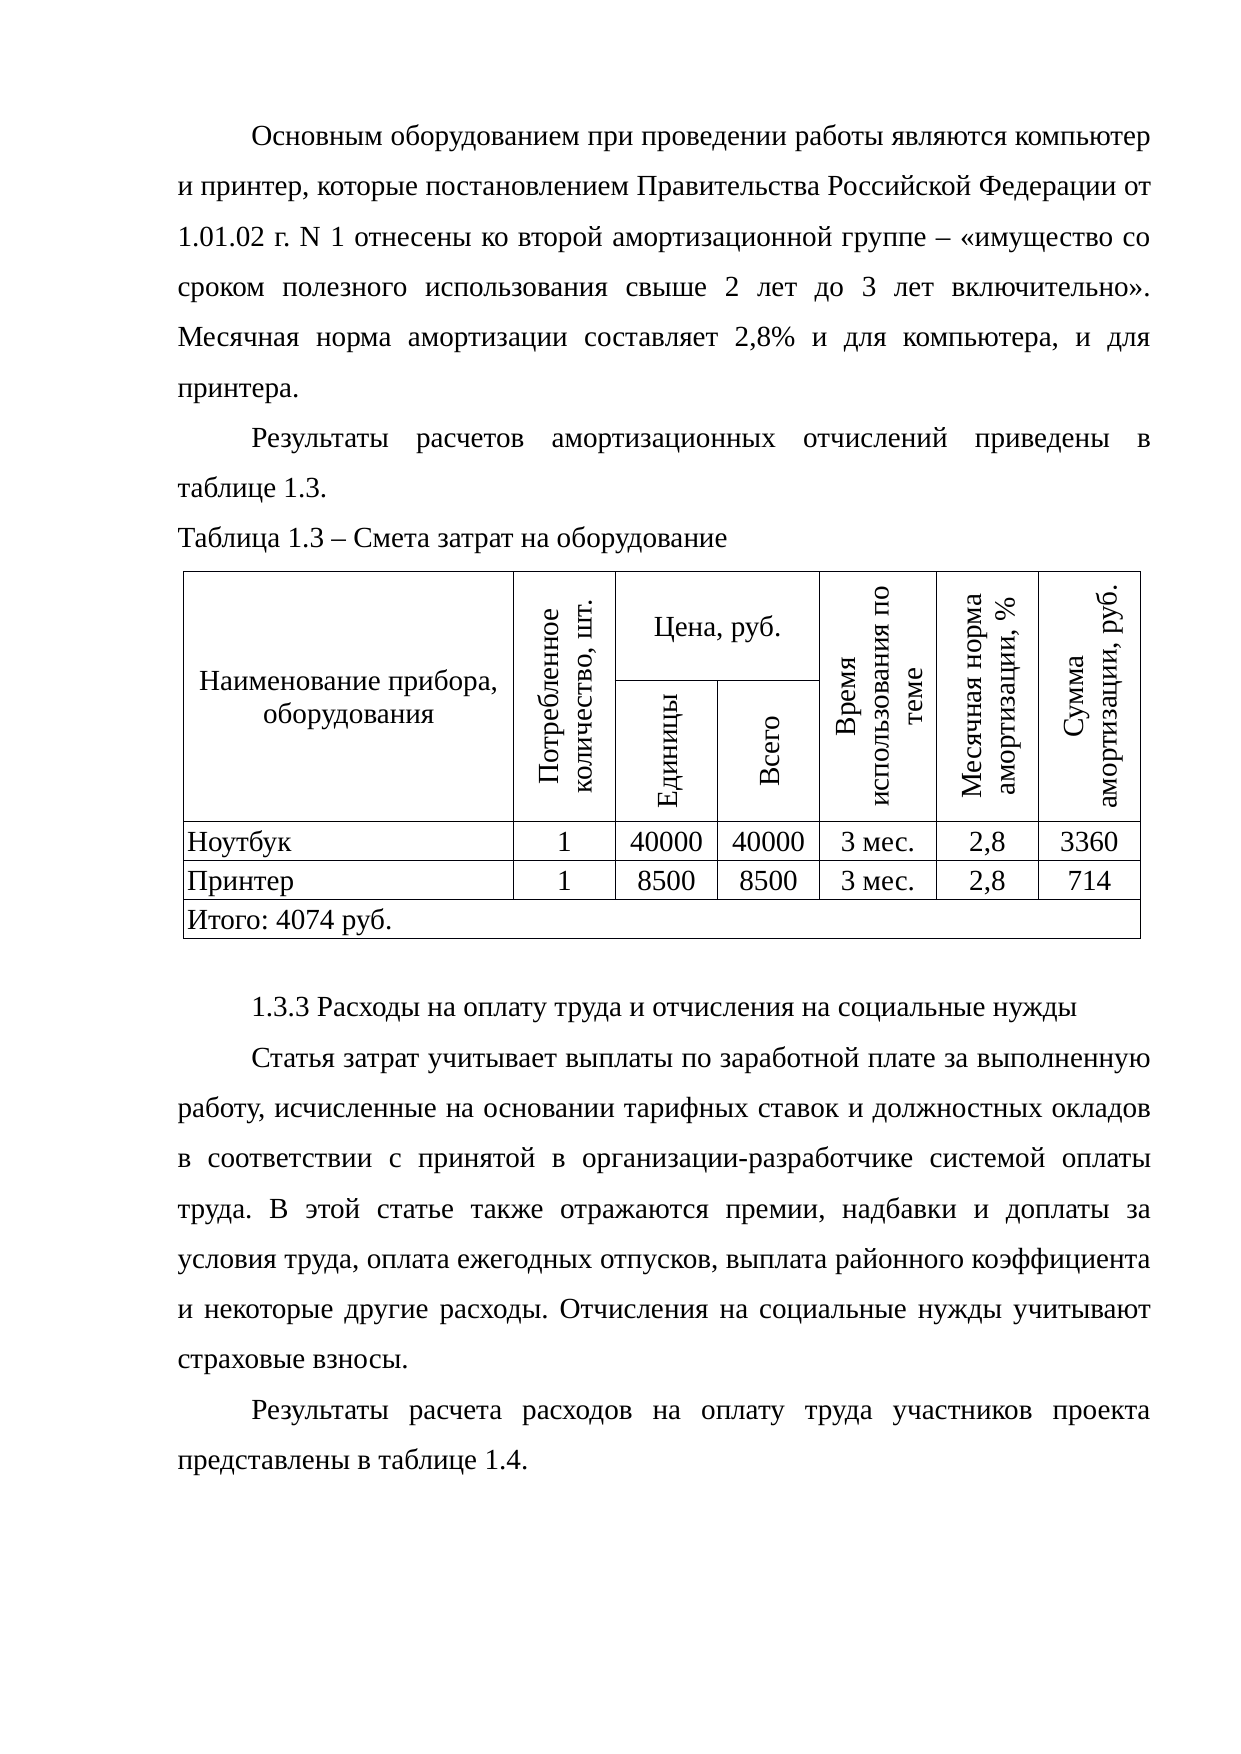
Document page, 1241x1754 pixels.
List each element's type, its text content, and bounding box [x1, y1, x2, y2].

table_cell 40000 [718, 822, 819, 860]
table_cell Всего [718, 681, 819, 821]
table_cell 8500 [718, 861, 819, 899]
table_cell Итого: 4074 руб. [184, 900, 1140, 938]
table_cell 2,8 [937, 822, 1038, 860]
table_header Сумма амортизации, руб. [1039, 572, 1140, 821]
table_cell 2,8 [937, 861, 1038, 899]
table_cell 1 [514, 822, 615, 860]
text 1.3.3 Расходы на оплату труда и отчисления на социальные нужды [177, 989, 1152, 1023]
table_header Время использования по теме [820, 572, 936, 821]
table_cell Принтер [184, 861, 513, 899]
table_header Потребленное количество, шт. [514, 572, 615, 821]
table_cell Единицы [616, 681, 717, 821]
table_cell 714 [1039, 861, 1140, 899]
table_cell 3 мес. [820, 822, 936, 860]
text Результаты расчета расходов на оплату труда участников проекта представлены в таблице 1.4. [177, 1392, 1152, 1476]
table_cell 3360 [1039, 822, 1140, 860]
table_cell 1 [514, 861, 615, 899]
table_cell 3 мес. [820, 861, 936, 899]
text Основным оборудованием при проведении работы являются компьютер и принтер, которые постановлением Правительства Российской Федерации от 1.01.02 г. N 1 отнесены ко второй амортизационной группе – «имущество со сроком полезного использования свыше 2 лет до 3 лет включительно». Месячная норма амортизации составляет 2,8% и для компьютера, и для принтера. [177, 118, 1152, 403]
table_cell 8500 [616, 861, 717, 899]
text Таблица 1.3 – Смета затрат на оборудование [177, 521, 1152, 554]
table_cell Ноутбук [184, 822, 513, 860]
table_header Месячная норма амортизации, % [937, 572, 1038, 821]
text Статья затрат учитывает выплаты по заработной плате за выполненную работу, исчисленные на основании тарифных ставок и должностных окладов в соответствии с принятой в организации-разработчике системой оплаты труда. В этой статье также отражаются премии, надбавки и доплаты за условия труда, оплата ежегодных отпусков, выплата районного коэффициента и некоторые другие расходы. Отчисления на социальные нужды учитывают страховые взносы. [177, 1040, 1152, 1375]
table_header Наименование прибора, оборудования [184, 572, 513, 821]
table_header Цена, руб. [616, 572, 819, 680]
table_cell 40000 [616, 822, 717, 860]
text Результаты расчетов амортизационных отчислений приведены в таблице 1.3. [177, 420, 1152, 504]
